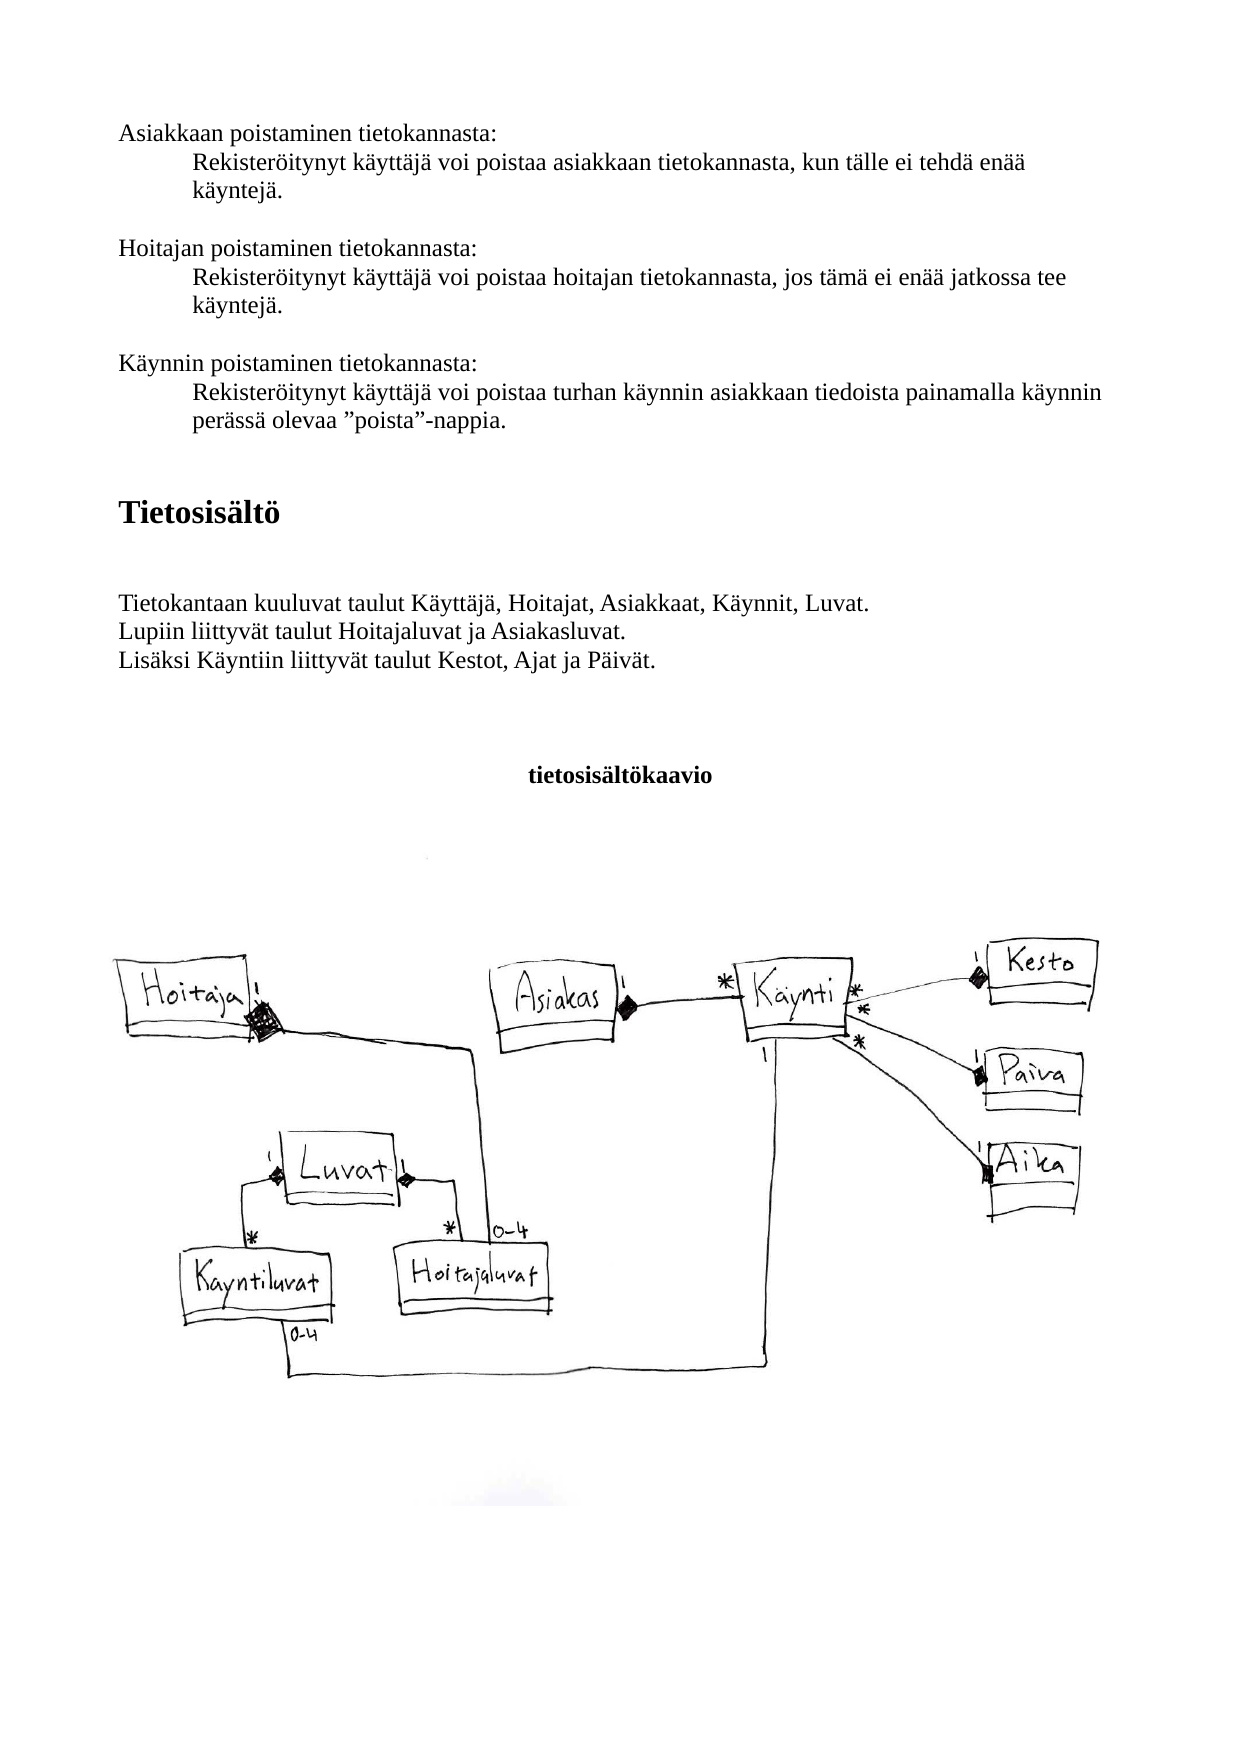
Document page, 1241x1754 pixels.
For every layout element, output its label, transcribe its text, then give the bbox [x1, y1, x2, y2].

text Rekisteröitynyt käyttäjä voi poistaa turhan käynnin asiakkaan tiedoista painamalla käynnin perässä olevaa ”poista”-nappia. [118, 377, 1122, 434]
text Rekisteröitynyt käyttäjä voi poistaa hoitajan tietokannasta, jos tämä ei enää jatkossa tee käyntejä. [118, 262, 1122, 319]
text Lisäksi Käyntiin liittyvät taulut Kestot, Ajat ja Päivät. [118, 645, 1122, 674]
text Käynnin poistaminen tietokannasta: [118, 348, 1122, 377]
picture [90, 817, 1150, 1506]
text Rekisteröitynyt käyttäjä voi poistaa asiakkaan tietokannasta, kun tälle ei tehdä enää käyntejä. [118, 147, 1122, 204]
text Asiakkaan poistaminen tietokannasta: [118, 118, 1122, 147]
text Tietokantaan kuuluvat taulut Käyttäjä, Hoitajat, Asiakkaat, Käynnit, Luvat. [118, 588, 1122, 616]
text tietosisältökaavio [118, 760, 1122, 789]
text Lupiin liittyvät taulut Hoitajaluvat ja Asiakasluvat. [118, 616, 1122, 645]
text Hoitajan poistaminen tietokannasta: [118, 233, 1122, 262]
text Tietosisältö [118, 492, 1122, 530]
